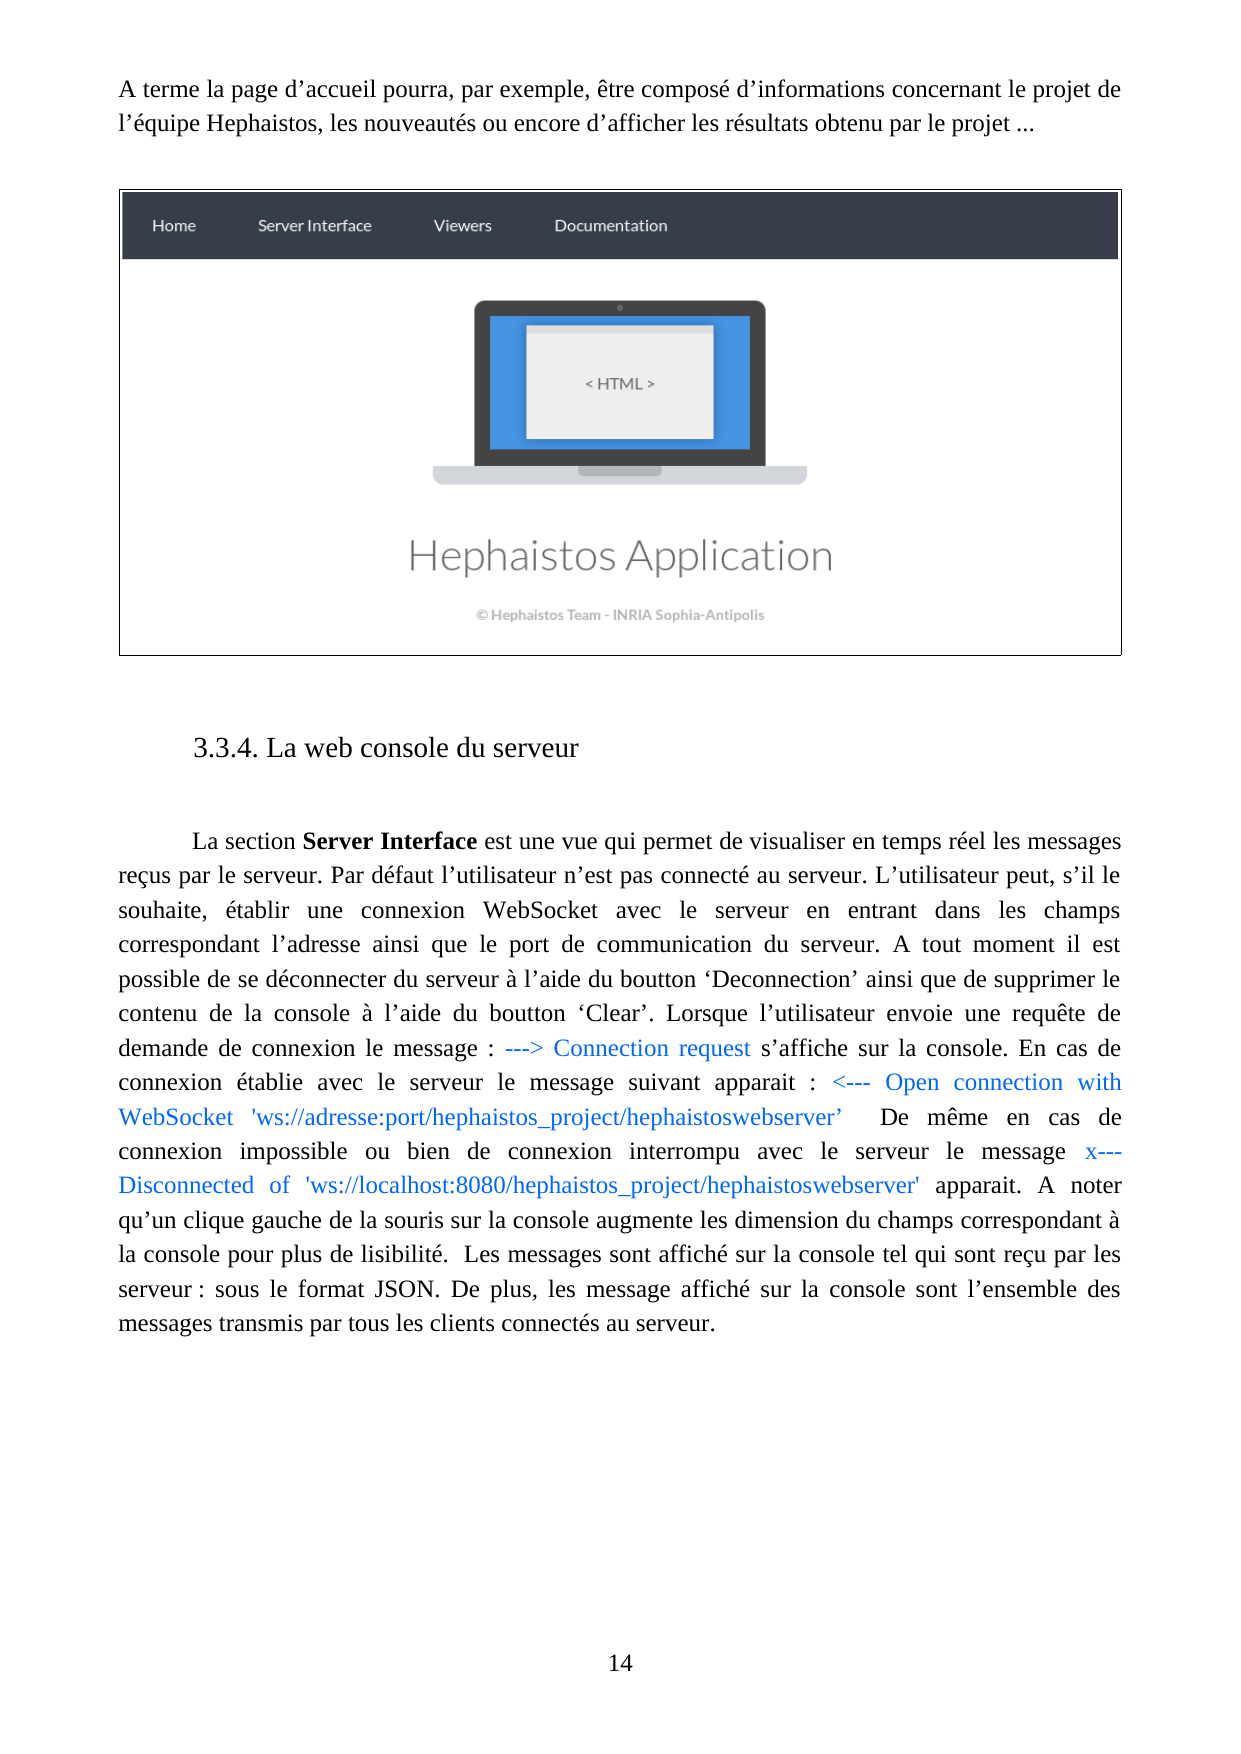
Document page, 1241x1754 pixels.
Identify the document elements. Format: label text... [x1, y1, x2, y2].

text A terme la page d’accueil pourra, par exemple, être composé d’informations concernant le projet de l’équipe Hephaistos, les nouveautés ou encore d’afficher les résultats obtenu par le projet ... [118, 74, 1122, 137]
picture [122, 192, 1118, 652]
subtitle 3.3.4. La web console du serveur [118, 730, 1122, 763]
text [120, 190, 1121, 655]
text La section Server Interface est une vue qui permet de visualiser en temps réel les messages reçus par le serveur. Par défaut l’utilisateur n’est pas connecté au serveur. L’utilisateur peut, s’il le souhaite, établir une connexion WebSocket avec le serveur en entrant dans les champs correspondant l’adresse ainsi que le port de communication du serveur. A tout moment il est possible de se déconnecter du serveur à l’aide du boutton ‘Deconnection’ ainsi que de supprimer le contenu de la console à l’aide du boutton ‘Clear’. Lorsque l’utilisateur envoie une requête de demande de connexion le message : ---> Connection request s’affiche sur la console. En cas de connexion établie avec le serveur le message suivant apparait : <--- Open connection with WebSocket 'ws://adresse:port/hephaistos_project/hephaistoswebserver’ De même en cas de connexion impossible ou bien de connexion interrompu avec le serveur le message x--- Disconnected of 'ws://localhost:8080/hephaistos_project/hephaistoswebserver' apparait. A noter qu’un clique gauche de la souris sur la console augmente les dimension du champs correspondant à la console pour plus de lisibilité. Les messages sont affiché sur la console tel qui sont reçu par les serveur : sous le format JSON. De plus, les message affiché sur la console sont l’ensemble des messages transmis par tous les clients connectés au serveur. [118, 826, 1122, 1337]
